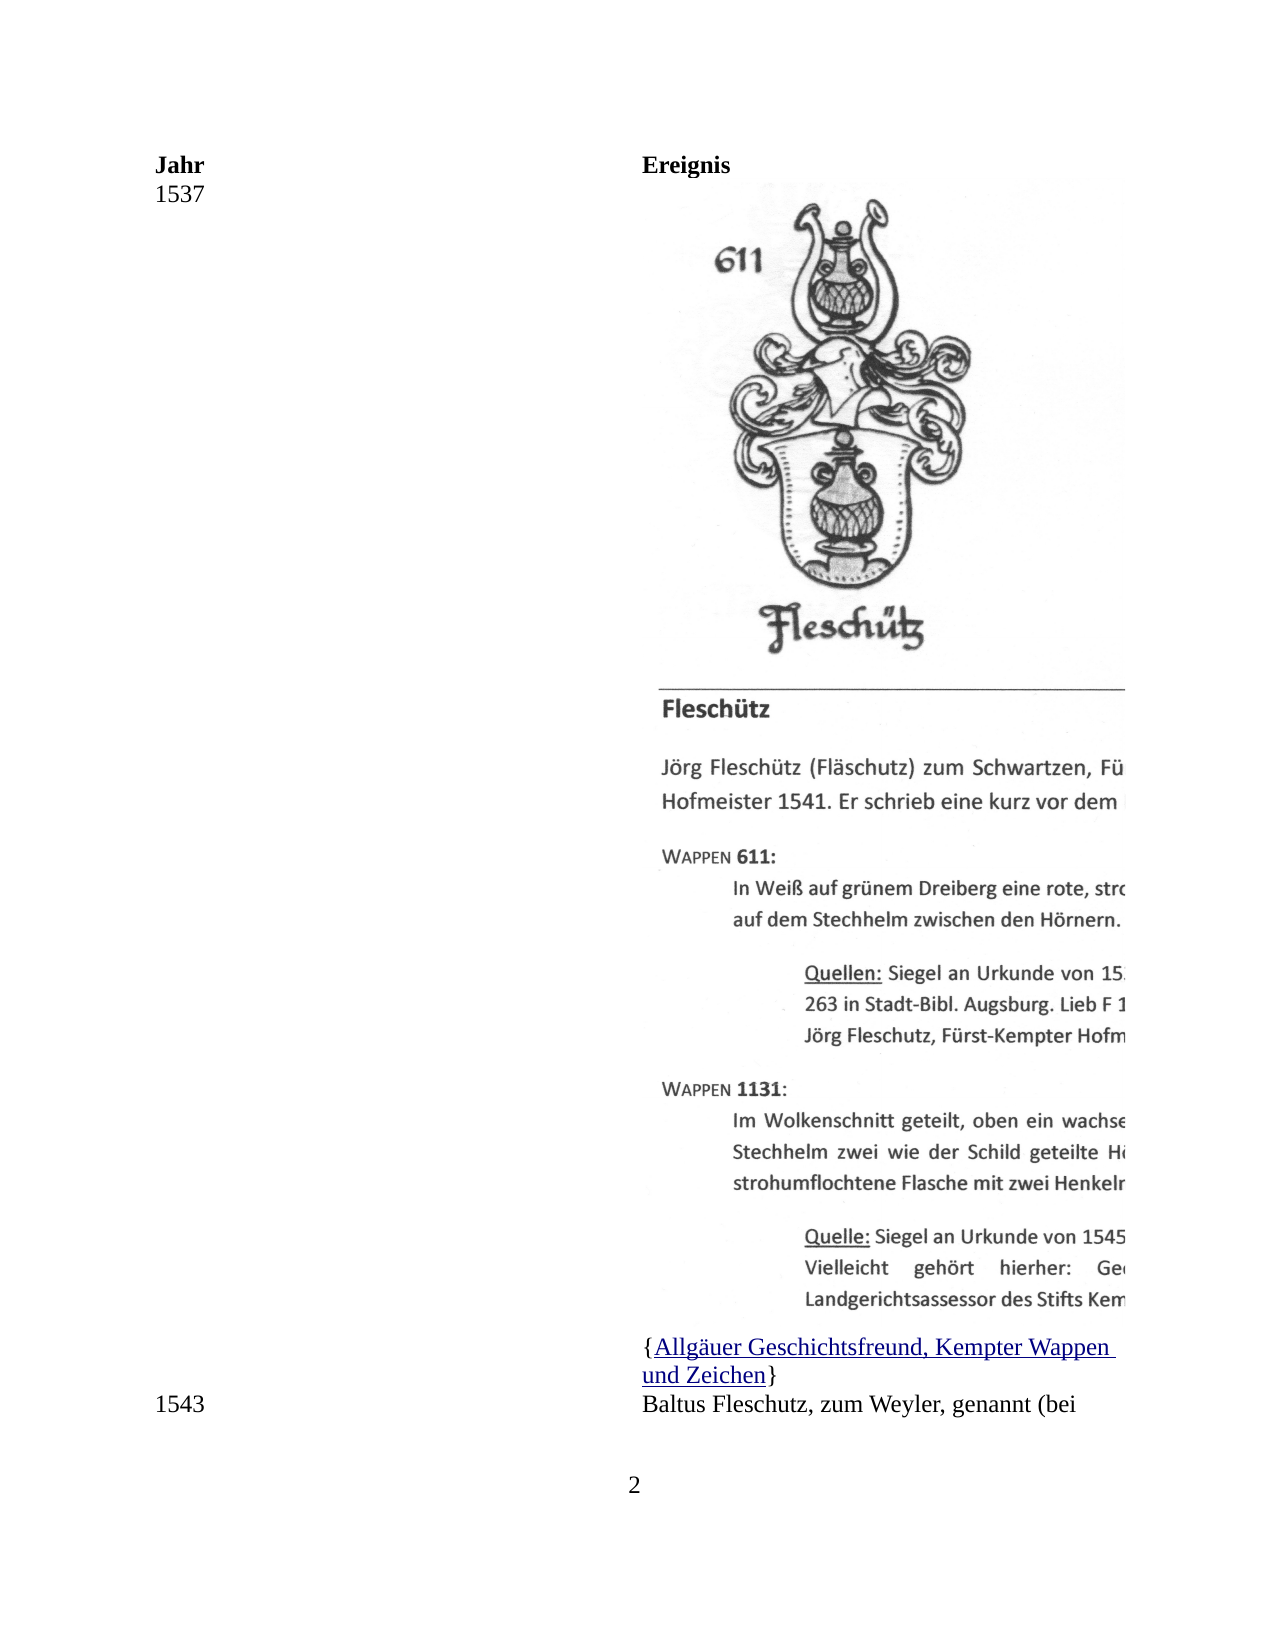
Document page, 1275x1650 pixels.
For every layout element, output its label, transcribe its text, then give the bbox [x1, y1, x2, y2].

table_header Ereignis [638, 150, 1125, 179]
picture [641, 178, 1125, 1327]
table_cell Baltus Fleschutz, zum Weyler, genannt (bei [638, 1389, 1125, 1418]
table_cell {Allgäuer Geschichtsfreund, Kempter Wappen und Zeichen} [638, 179, 1125, 1389]
table_cell 1543 [150, 1389, 637, 1418]
table_cell 1537 [150, 179, 637, 1389]
table_header Jahr [150, 150, 637, 179]
